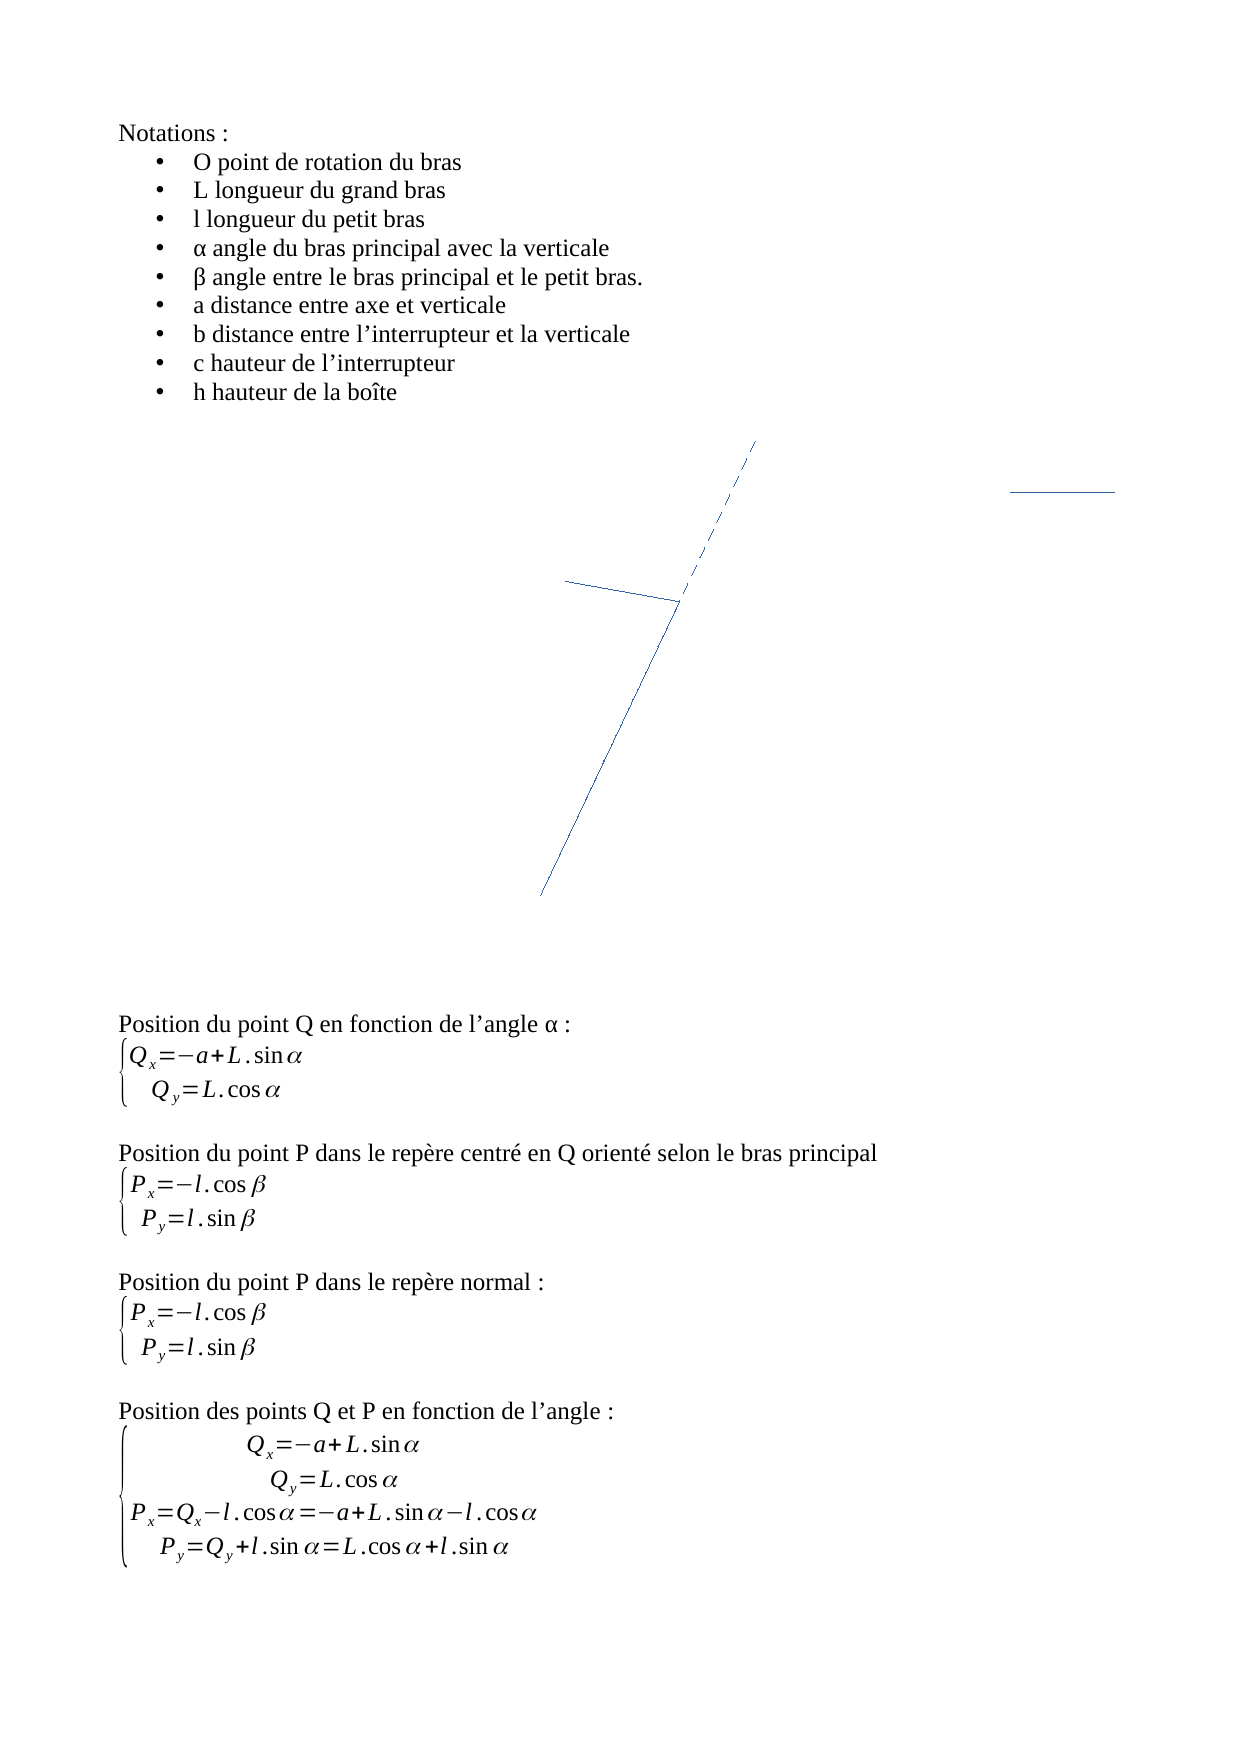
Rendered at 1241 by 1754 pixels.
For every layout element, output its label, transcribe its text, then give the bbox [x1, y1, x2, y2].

list β angle entre le bras principal et le petit bras. [156, 262, 1122, 291]
text Position du point Q en fonction de l’angle α : [118, 1009, 1122, 1038]
text Position du point P dans le repère normal : [118, 1267, 1122, 1296]
list c hauteur de l’interrupteur [156, 348, 1122, 377]
list α angle du bras principal avec la verticale [156, 233, 1122, 262]
list L longueur du grand bras [156, 176, 1122, 204]
list h hauteur de la boîte [156, 377, 1122, 406]
text Notations : [118, 118, 1122, 147]
text Position des points Q et P en fonction de l’angle : [118, 1396, 1122, 1425]
list l longueur du petit bras [156, 204, 1122, 233]
list a distance entre axe et verticale [156, 291, 1122, 319]
text Position du point P dans le repère centré en Q orienté selon le bras principal [118, 1138, 1122, 1167]
list O point de rotation du bras [156, 147, 1122, 176]
list b distance entre l’interrupteur et la verticale [156, 319, 1122, 348]
